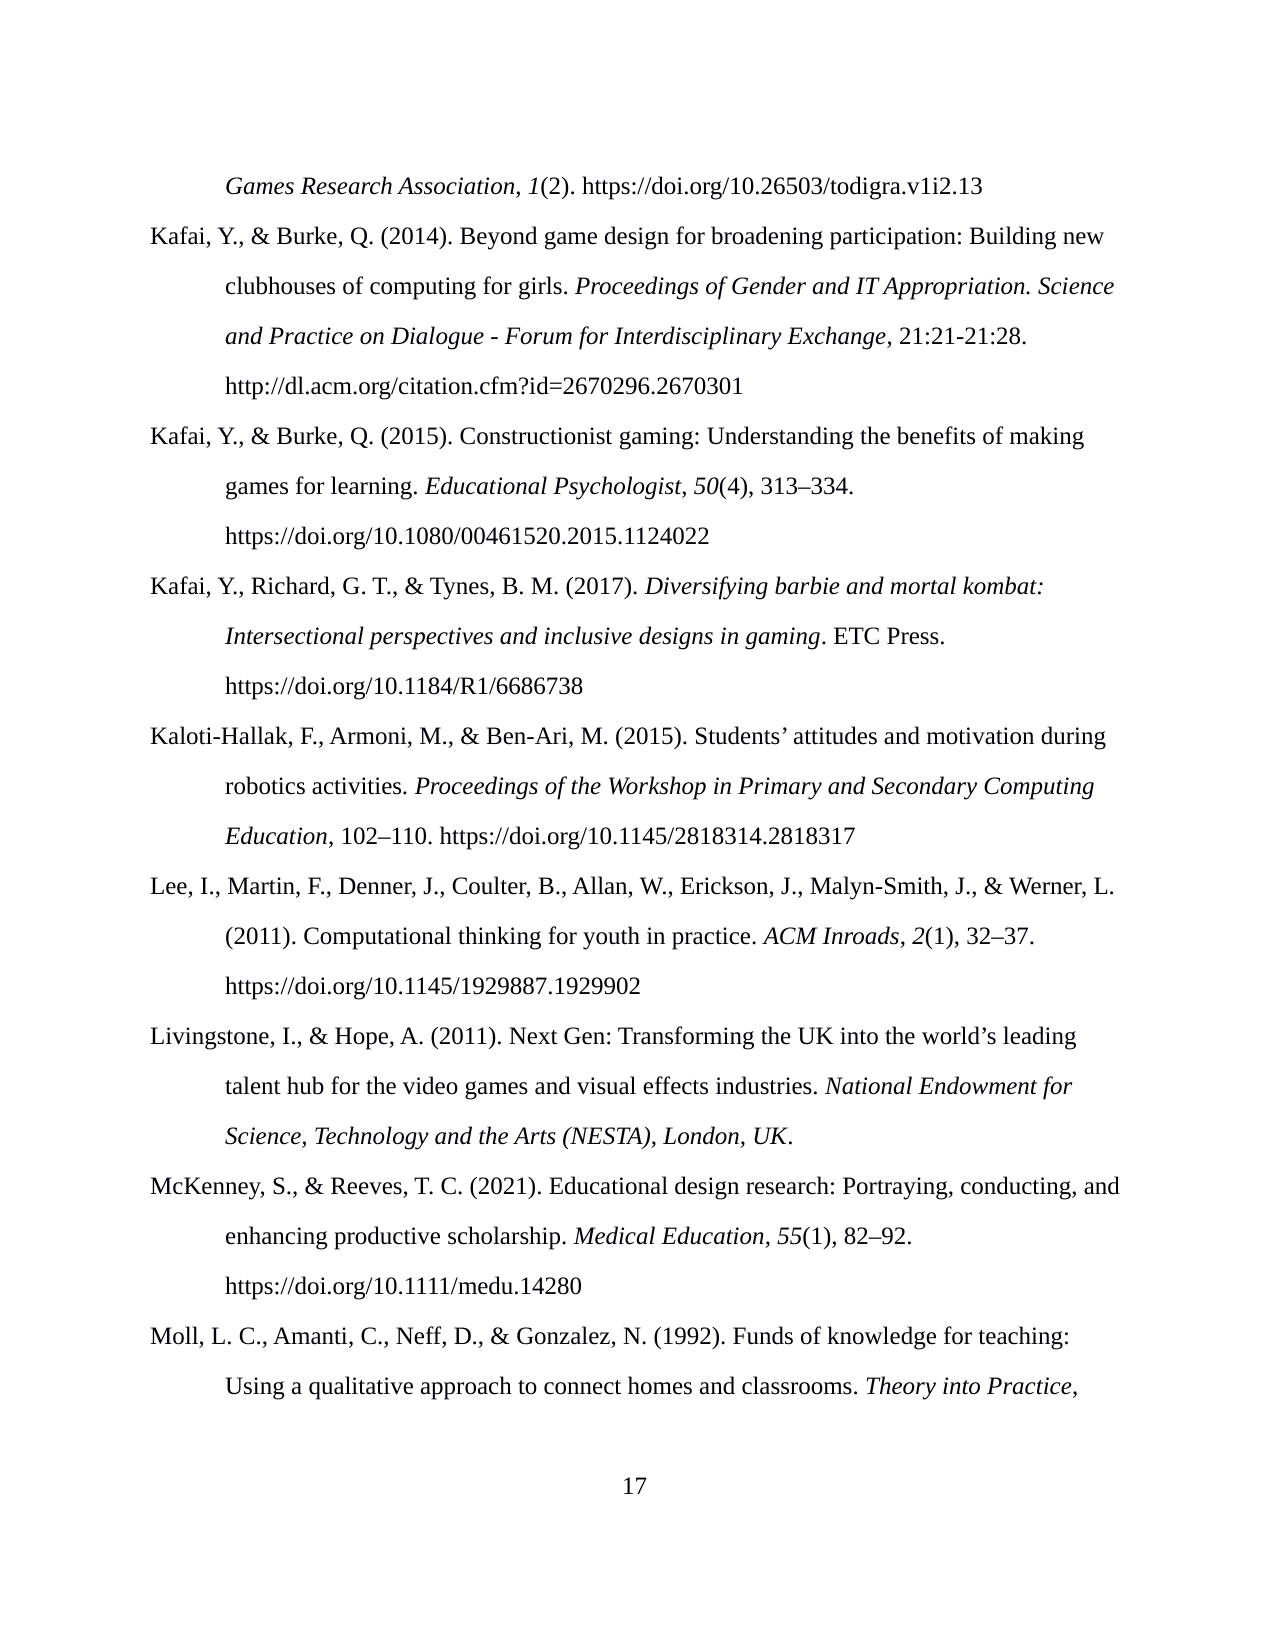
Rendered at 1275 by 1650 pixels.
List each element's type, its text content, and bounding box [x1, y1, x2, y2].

text Lee, I., Martin, F., Denner, J., Coulter, B., Allan, W., Erickson, J., Malyn-Smith, J., & Werner, L. (2011). Computational thinking for youth in practice. ACM Inroads, 2(1), 32–37. https://doi.org/10.1145/1929887.1929902 [150, 850, 1125, 1000]
text Games Research Association, 1(2). https://doi.org/10.26503/todigra.v1i2.13 [150, 150, 1125, 200]
text Moll, L. C., Amanti, C., Neff, D., & Gonzalez, N. (1992). Funds of knowledge for teaching: Using a qualitative approach to connect homes and classrooms. Theory into Practice, [150, 1300, 1125, 1400]
text Kafai, Y., & Burke, Q. (2015). Constructionist gaming: Understanding the benefits of making games for learning. Educational Psychologist, 50(4), 313–334. https://doi.org/10.1080/00461520.2015.1124022 [150, 400, 1125, 550]
text Kaloti-Hallak, F., Armoni, M., & Ben-Ari, M. (2015). Students’ attitudes and motivation during robotics activities. Proceedings of the Workshop in Primary and Secondary Computing Education, 102–110. https://doi.org/10.1145/2818314.2818317 [150, 700, 1125, 850]
text Kafai, Y., Richard, G. T., & Tynes, B. M. (2017). Diversifying barbie and mortal kombat: Intersectional perspectives and inclusive designs in gaming. ETC Press. https://doi.org/10.1184/R1/6686738 [150, 550, 1125, 700]
text McKenney, S., & Reeves, T. C. (2021). Educational design research: Portraying, conducting, and enhancing productive scholarship. Medical Education, 55(1), 82–92. https://doi.org/10.1111/medu.14280 [150, 1150, 1125, 1300]
text Kafai, Y., & Burke, Q. (2014). Beyond game design for broadening participation: Building new clubhouses of computing for girls. Proceedings of Gender and IT Appropriation. Science and Practice on Dialogue - Forum for Interdisciplinary Exchange, 21:21-21:28. http://dl.acm.org/citation.cfm?id=2670296.2670301 [150, 200, 1125, 400]
text Livingstone, I., & Hope, A. (2011). Next Gen: Transforming the UK into the world’s leading talent hub for the video games and visual effects industries. National Endowment for Science, Technology and the Arts (NESTA), London, UK. [150, 1000, 1125, 1150]
